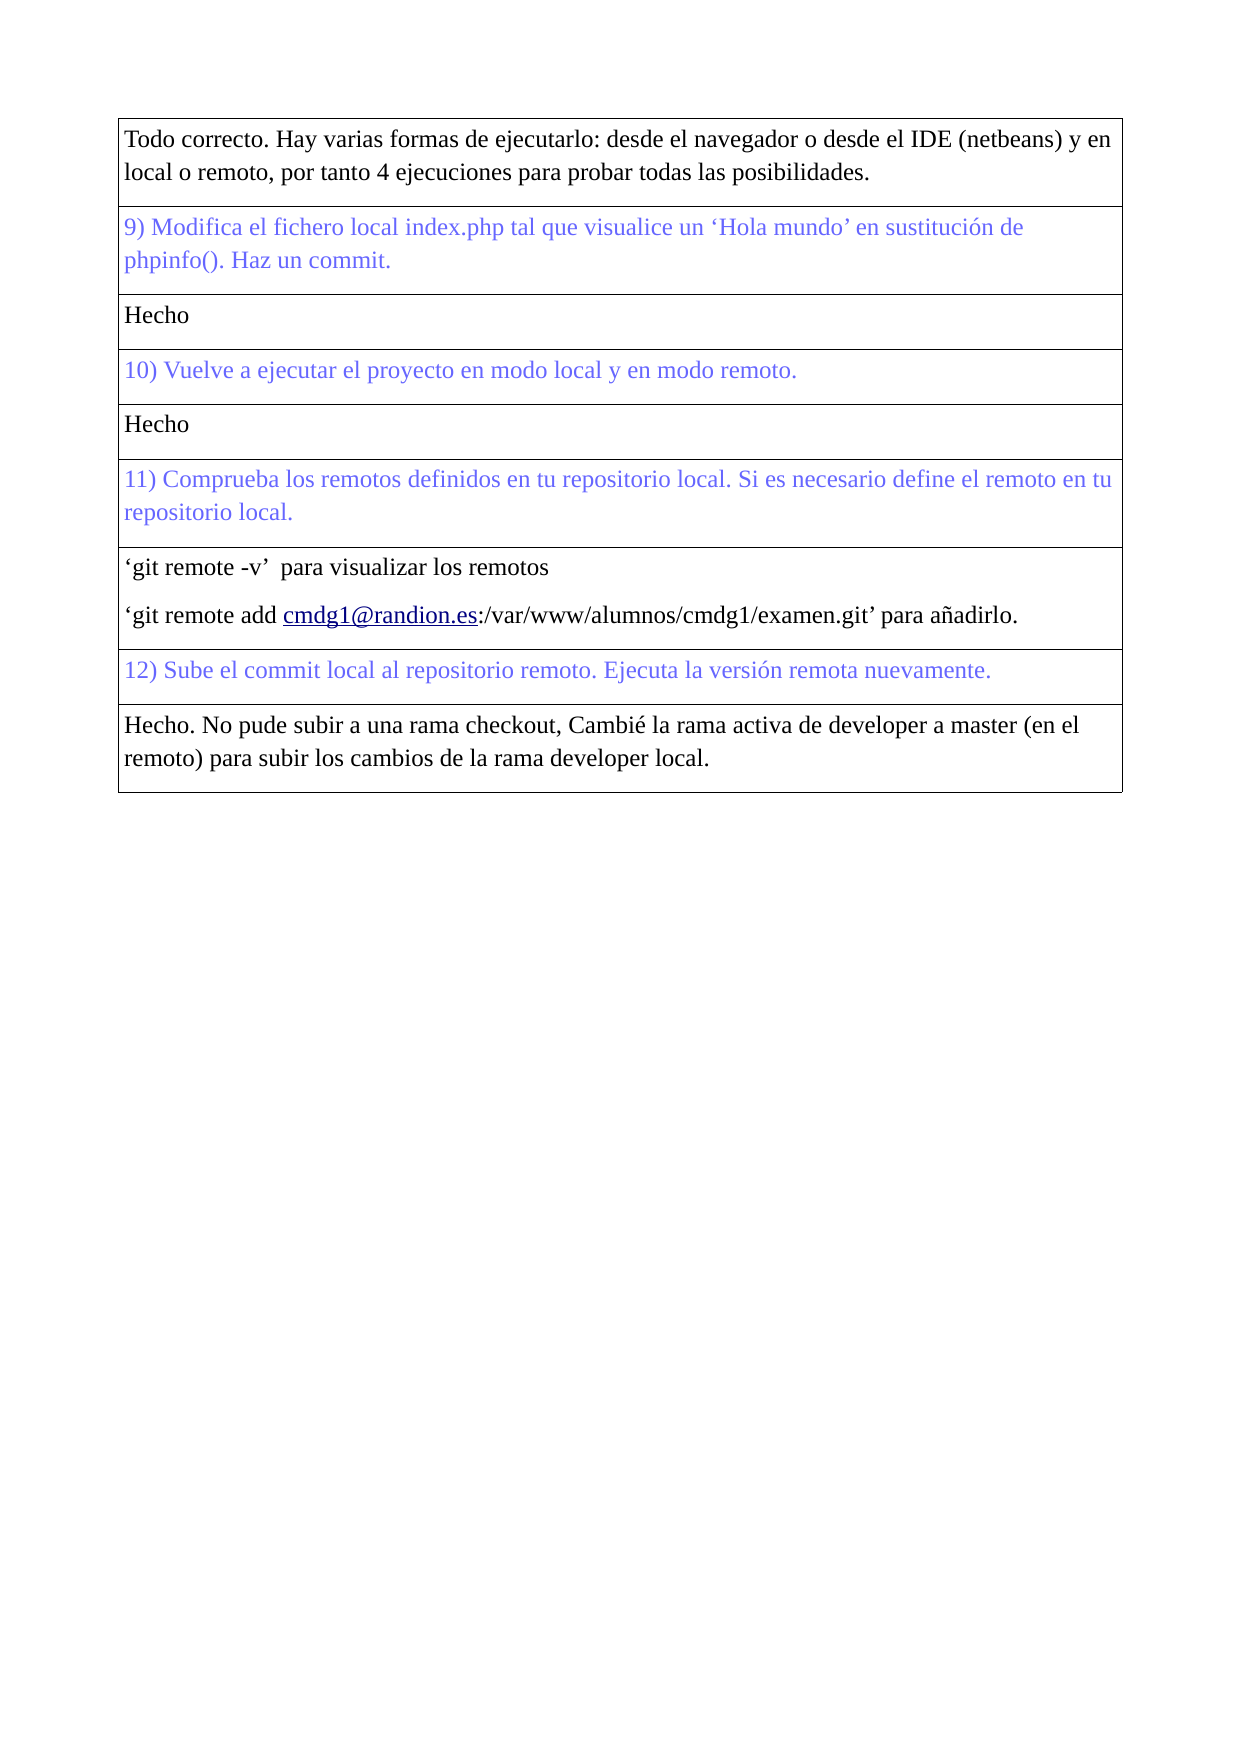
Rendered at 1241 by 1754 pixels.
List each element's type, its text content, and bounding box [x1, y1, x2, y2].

table_cell 9) Modifica el fichero local index.php tal que visualice un ‘Hola mundo’ en sustitución de phpinfo(). Haz un commit. [119, 207, 1122, 294]
table_cell 11) Comprueba los remotos definidos en tu repositorio local. Si es necesario define el remoto en tu repositorio local. [119, 460, 1122, 547]
table_cell Hecho [119, 405, 1122, 459]
table_cell ‘git remote -v’ para visualizar los remotos ‘git remote add cmdg1@randion.es:/var/www/alumnos/cmdg1/examen.git’ para añadirlo. [119, 548, 1122, 649]
table_cell 10) Vuelve a ejecutar el proyecto en modo local y en modo remoto. [119, 350, 1122, 404]
table_cell Hecho [119, 295, 1122, 349]
table_cell Hecho. No pude subir a una rama checkout, Cambié la rama activa de developer a master (en el remoto) para subir los cambios de la rama developer local. [119, 705, 1122, 792]
table_cell 12) Sube el commit local al repositorio remoto. Ejecuta la versión remota nuevamente. [119, 650, 1122, 704]
table_cell Todo correcto. Hay varias formas de ejecutarlo: desde el navegador o desde el IDE (netbeans) y en local o remoto, por tanto 4 ejecuciones para probar todas las posibilidades. [119, 119, 1122, 206]
